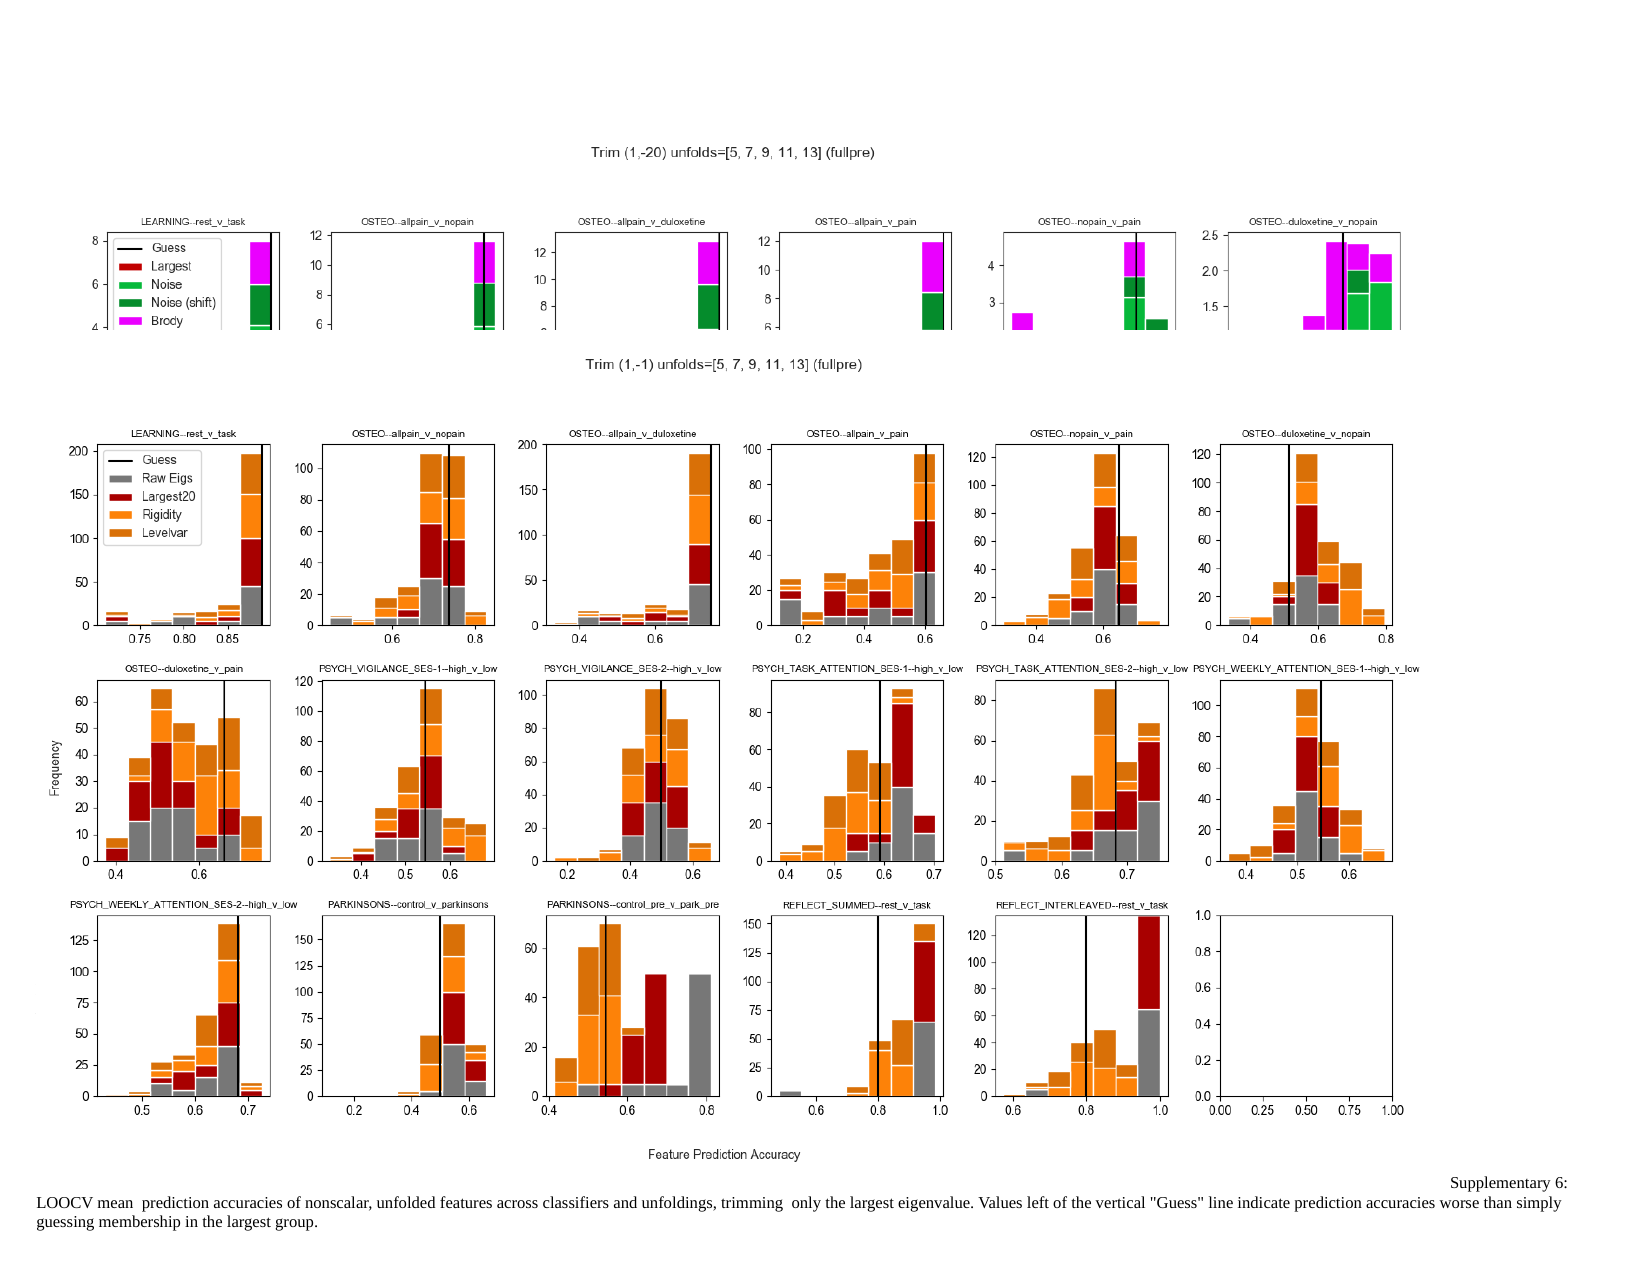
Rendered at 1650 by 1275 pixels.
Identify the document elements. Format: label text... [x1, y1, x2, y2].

text Supplementary 6: LOOCV mean prediction accuracies of nonscalar, unfolded features across classifiers and unfoldings, trimming only the largest eigenvalue. Values left of the vertical "Guess" line indicate prediction accuracies worse than simply guessing membership in the largest group. [36, 342, 1614, 1231]
text Supplementary 5: LOOCV mean prediction accuracies of scalar features across classifiers. Brody parameter mean LOOCV prediction accuracies shown across all unfoldings, trimming the largest 20 eigenvalues. Values left of the vertical "Guess" line indicate prediction accuracies worse than simply guessing membership in the largest group. [1449, 131, 1619, 1018]
picture [35, 130, 1450, 1189]
